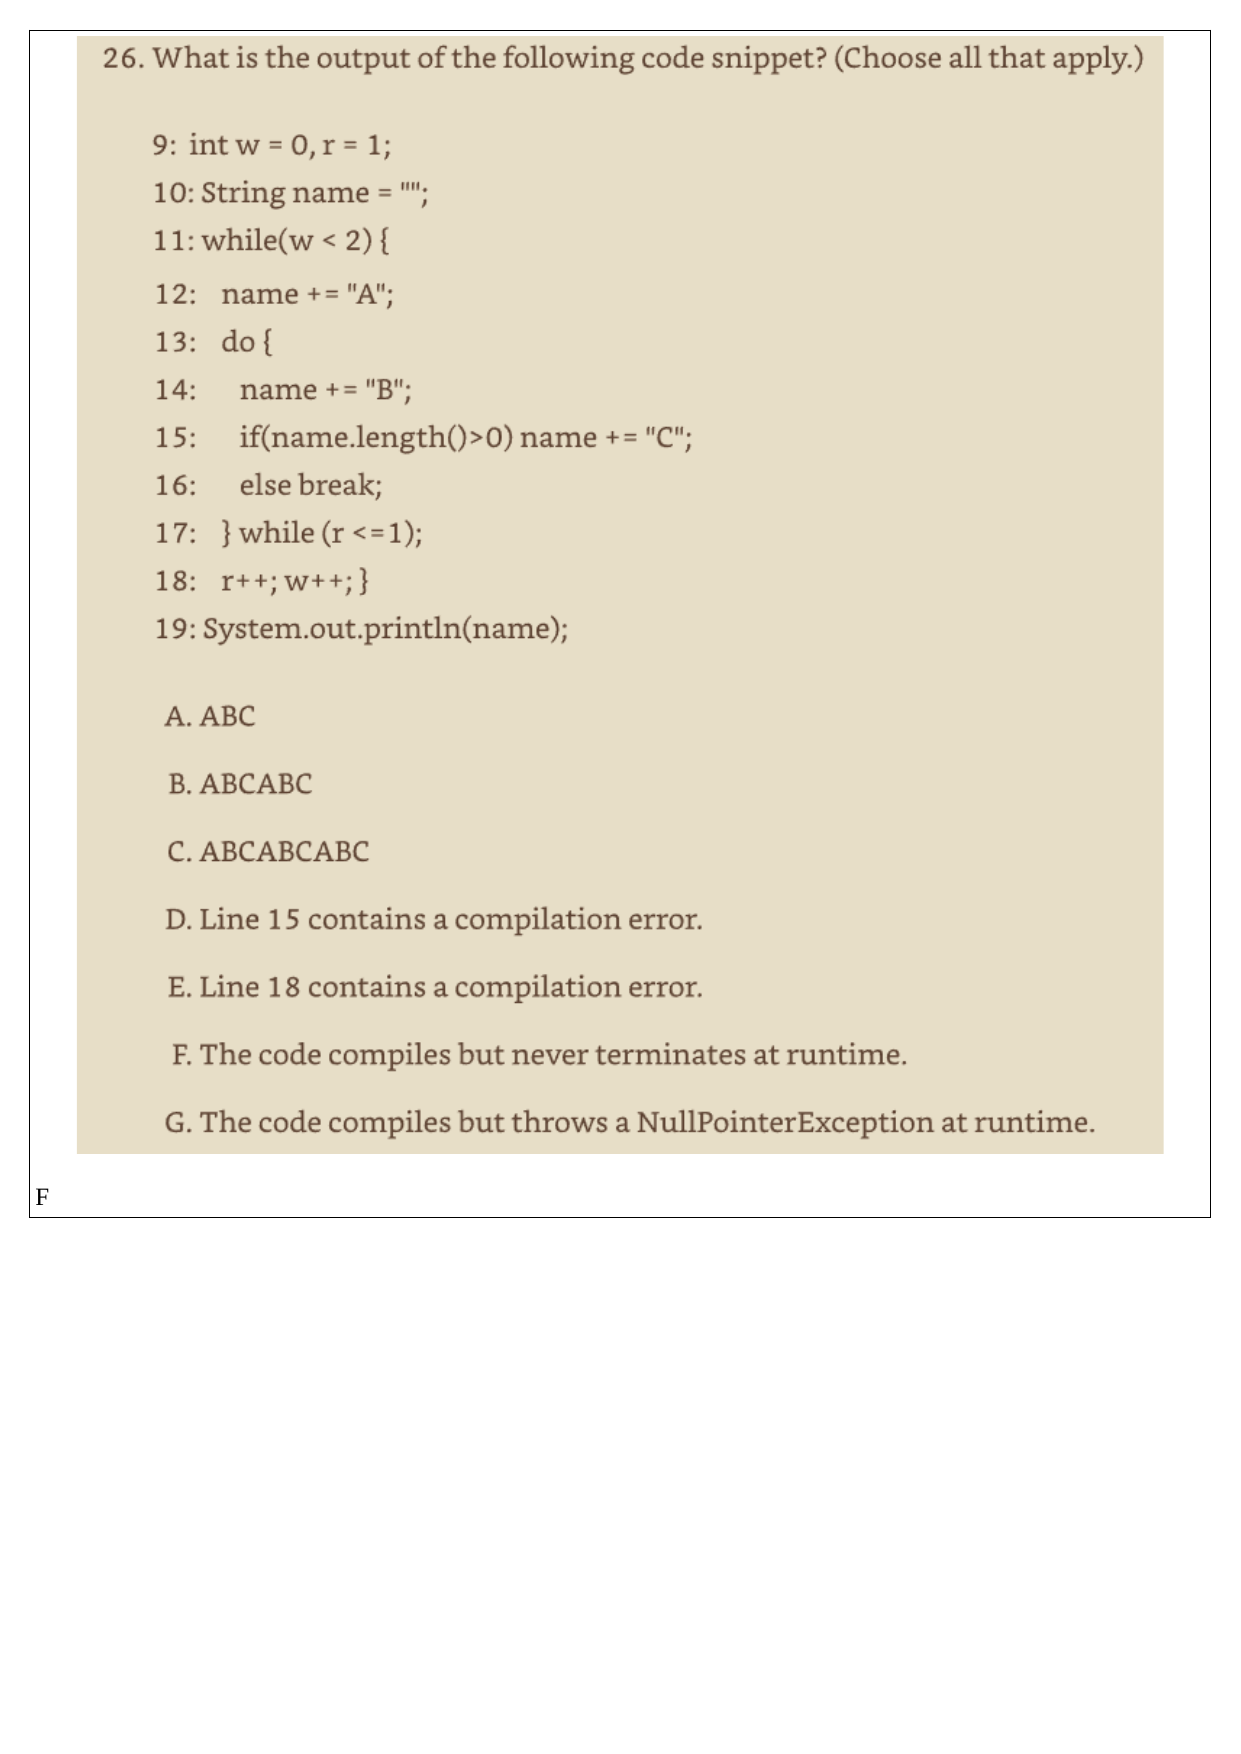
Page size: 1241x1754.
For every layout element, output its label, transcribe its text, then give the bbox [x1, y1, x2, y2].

picture [76, 36, 1164, 1154]
table_cell F [30, 31, 1210, 1217]
